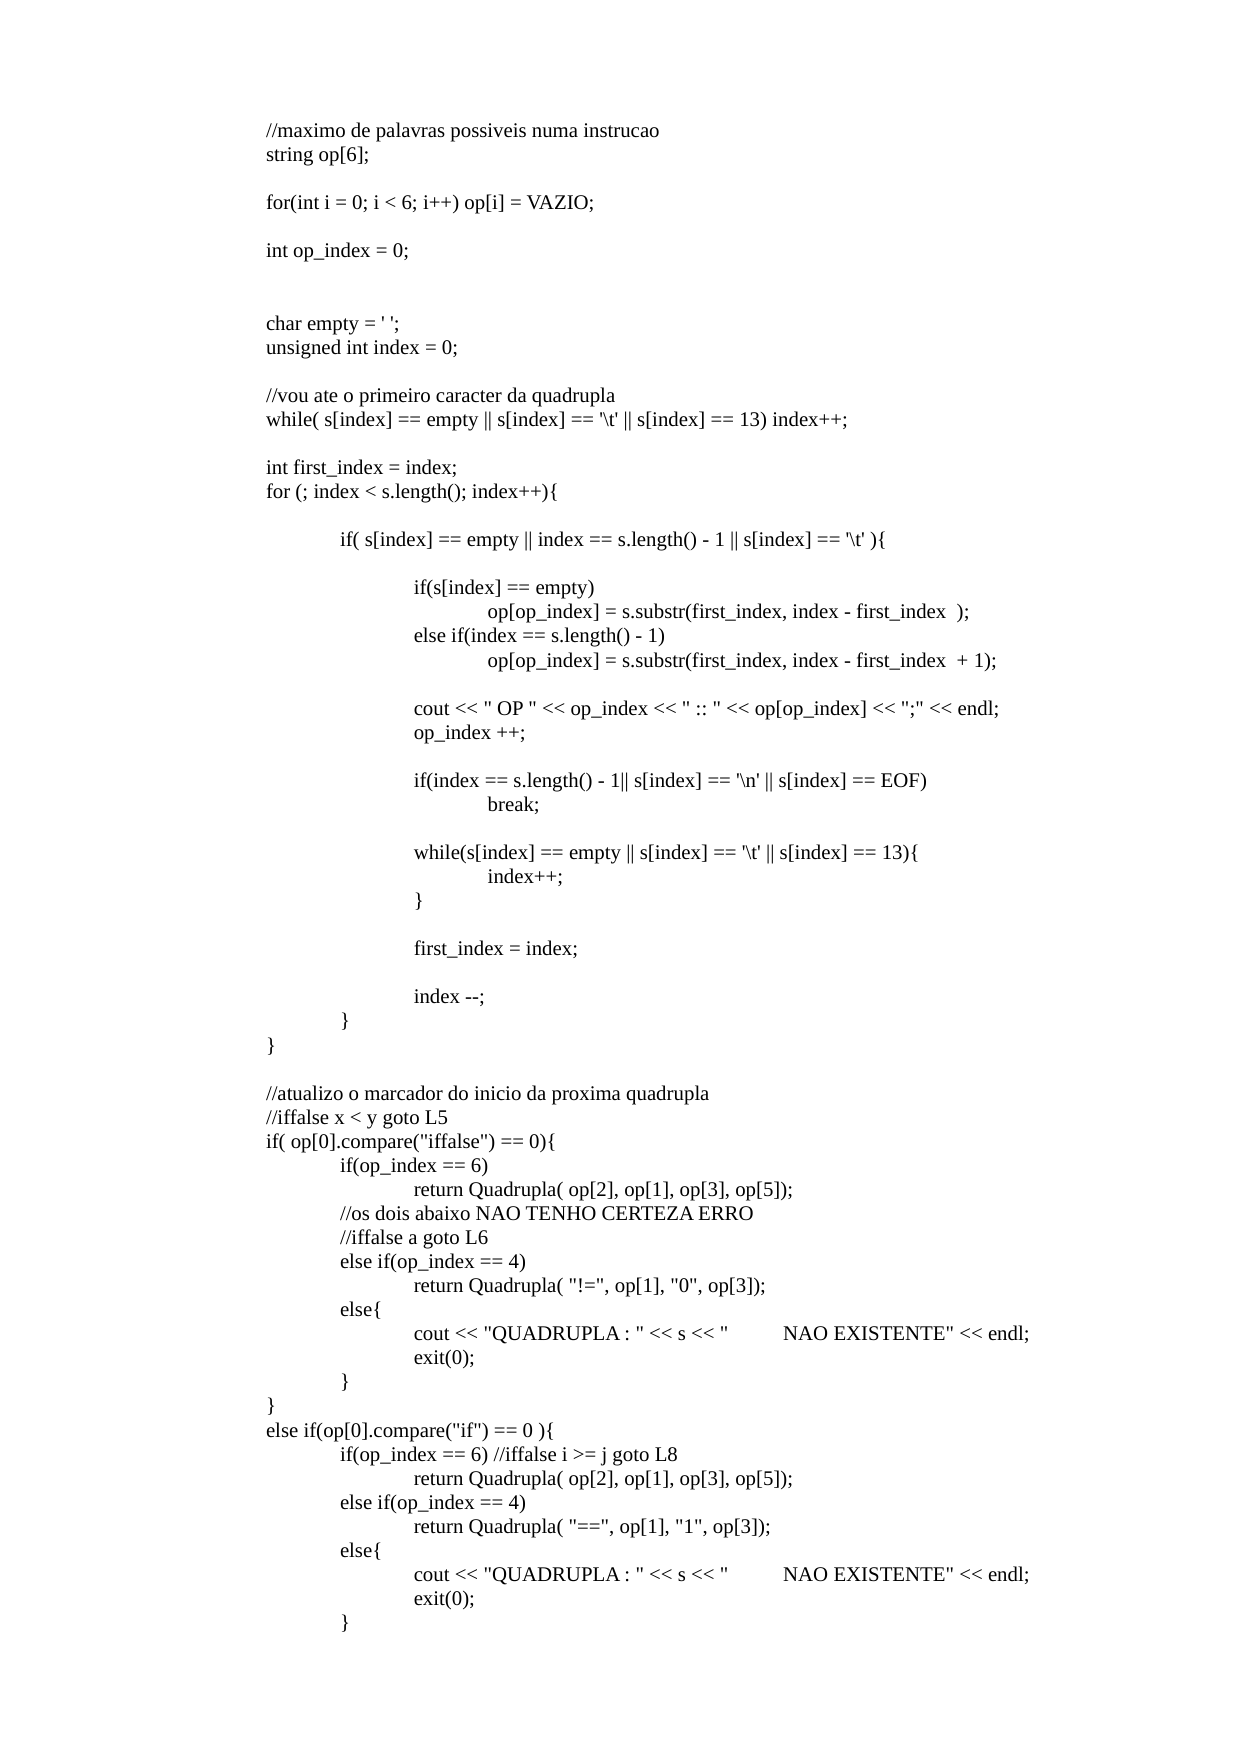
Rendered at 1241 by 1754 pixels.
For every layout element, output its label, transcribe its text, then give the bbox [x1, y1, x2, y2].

text cout << "QUADRUPLA : " << s << " NAO EXISTENTE" << endl; [118, 1321, 1122, 1345]
text //iffalse a goto L6 [118, 1225, 1122, 1249]
text while( s[index] == empty || s[index] == '\t' || s[index] == 13) index++; [118, 407, 1122, 431]
text if(index == s.length() - 1|| s[index] == '\n' || s[index] == EOF) [118, 768, 1122, 792]
text string op[6]; [118, 142, 1122, 166]
text char empty = ' '; [118, 311, 1122, 335]
text if(op_index == 6) //iffalse i >= j goto L8 [118, 1442, 1122, 1466]
text int first_index = index; [118, 455, 1122, 479]
text else if(op_index == 4) [118, 1490, 1122, 1514]
text cout << "QUADRUPLA : " << s << " NAO EXISTENTE" << endl; [118, 1562, 1122, 1586]
text //atualizo o marcador do inicio da proxima quadrupla [118, 1081, 1122, 1105]
text op[op_index] = s.substr(first_index, index - first_index + 1); [118, 647, 1122, 672]
text return Quadrupla( op[2], op[1], op[3], op[5]); [118, 1177, 1122, 1201]
text return Quadrupla( "!=", op[1], "0", op[3]); [118, 1273, 1122, 1297]
text first_index = index; [118, 936, 1122, 960]
text index --; [118, 984, 1122, 1008]
text else{ [118, 1297, 1122, 1321]
text if( op[0].compare("iffalse") == 0){ [118, 1129, 1122, 1153]
text unsigned int index = 0; [118, 335, 1122, 359]
text if(op_index == 6) [118, 1153, 1122, 1177]
text index++; [118, 864, 1122, 888]
text } [118, 1369, 1122, 1393]
text else{ [118, 1538, 1122, 1562]
text for (; index < s.length(); index++){ [118, 479, 1122, 503]
text for(int i = 0; i < 6; i++) op[i] = VAZIO; [118, 190, 1122, 214]
text cout << " OP " << op_index << " :: " << op[op_index] << ";" << endl; [118, 696, 1122, 720]
text else if(op[0].compare("if") == 0 ){ [118, 1417, 1122, 1442]
text op[op_index] = s.substr(first_index, index - first_index ); [118, 599, 1122, 623]
text return Quadrupla( "==", op[1], "1", op[3]); [118, 1514, 1122, 1538]
text //maximo de palavras possiveis numa instrucao [118, 118, 1122, 142]
text int op_index = 0; [118, 238, 1122, 262]
text if( s[index] == empty || index == s.length() - 1 || s[index] == '\t' ){ [118, 527, 1122, 551]
text } [118, 1393, 1122, 1417]
text if(s[index] == empty) [118, 575, 1122, 599]
text //vou ate o primeiro caracter da quadrupla [118, 383, 1122, 407]
text op_index ++; [118, 720, 1122, 744]
text //os dois abaixo NAO TENHO CERTEZA ERRO [118, 1201, 1122, 1225]
text else if(op_index == 4) [118, 1249, 1122, 1273]
text exit(0); [118, 1345, 1122, 1369]
text } [118, 1610, 1122, 1634]
text } [118, 1008, 1122, 1032]
text exit(0); [118, 1586, 1122, 1610]
text //iffalse x < y goto L5 [118, 1105, 1122, 1129]
text } [118, 888, 1122, 912]
text return Quadrupla( op[2], op[1], op[3], op[5]); [118, 1466, 1122, 1490]
text while(s[index] == empty || s[index] == '\t' || s[index] == 13){ [118, 840, 1122, 864]
text else if(index == s.length() - 1) [118, 623, 1122, 647]
text } [118, 1032, 1122, 1057]
text break; [118, 792, 1122, 816]
